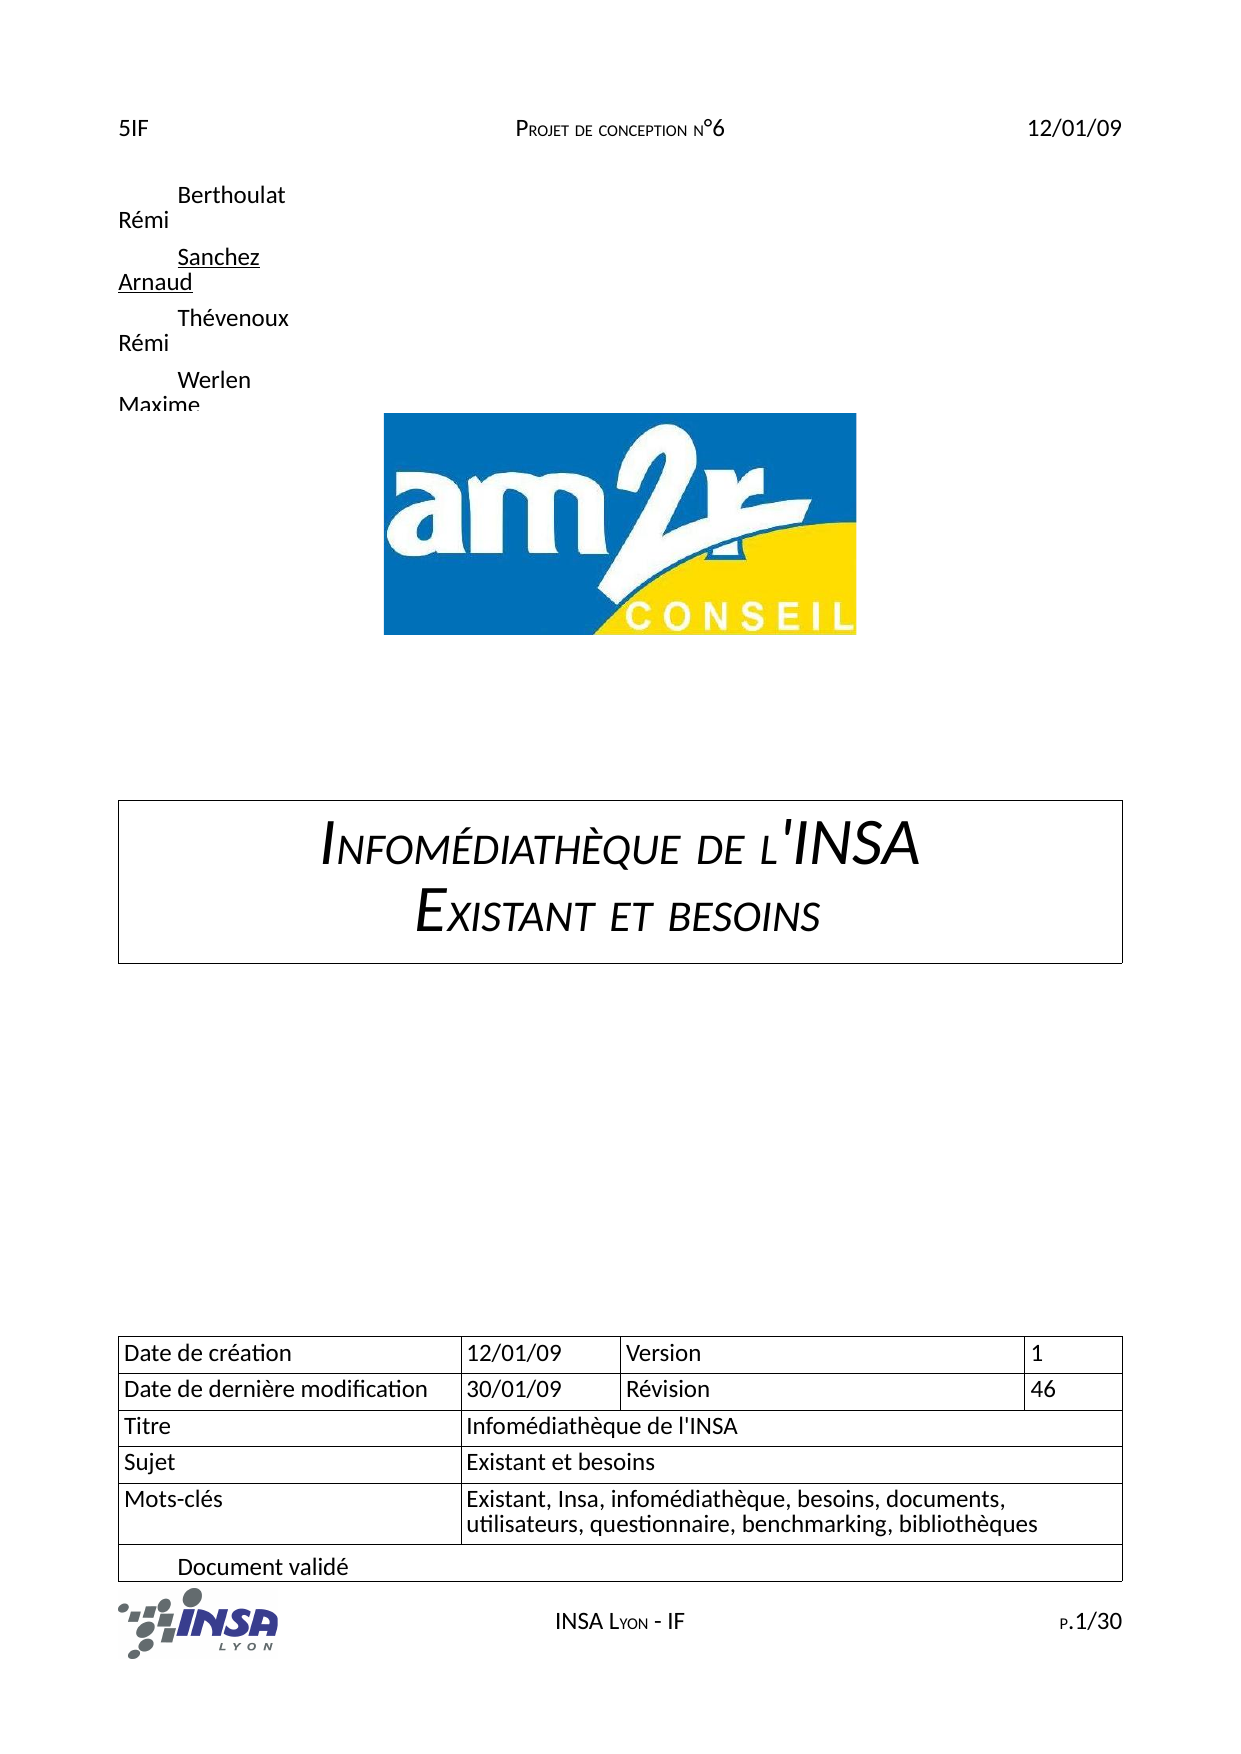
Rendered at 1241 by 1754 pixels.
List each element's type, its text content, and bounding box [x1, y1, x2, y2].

text Sanchez Arnaud [118, 246, 333, 296]
table_cell Sujet [119, 1447, 461, 1483]
table_header Version [621, 1337, 1024, 1373]
subtitle Infomédiathèque de l'INSA Existant et besoins [119, 801, 1122, 963]
text Thévenoux Rémi [118, 308, 333, 358]
table_cell 46 [1025, 1374, 1122, 1409]
table_cell Existant et besoins [462, 1447, 1122, 1483]
picture [383, 413, 857, 635]
table_header Date de création [119, 1337, 461, 1373]
text Werlen Maxime [118, 370, 333, 420]
table_cell 30/01/09 [462, 1374, 620, 1409]
text Berthoulat Rémi [118, 184, 333, 234]
table_cell Existant, Insa, infomédiathèque, besoins, documents, utilisateurs, questionnaire, benchmarking, bibliothèques [462, 1484, 1122, 1544]
picture [118, 1588, 278, 1659]
table_cell Infomédiathèque de l'INSA [462, 1411, 1122, 1446]
table_cell Titre [119, 1411, 461, 1446]
table_cell Révision [621, 1374, 1024, 1409]
table_cell Date de dernière modification [119, 1374, 461, 1409]
table_cell Mots-clés [119, 1484, 461, 1544]
text Document validé [119, 1556, 1122, 1581]
table_header 1 [1025, 1337, 1122, 1373]
table_header 12/01/09 [462, 1337, 620, 1373]
